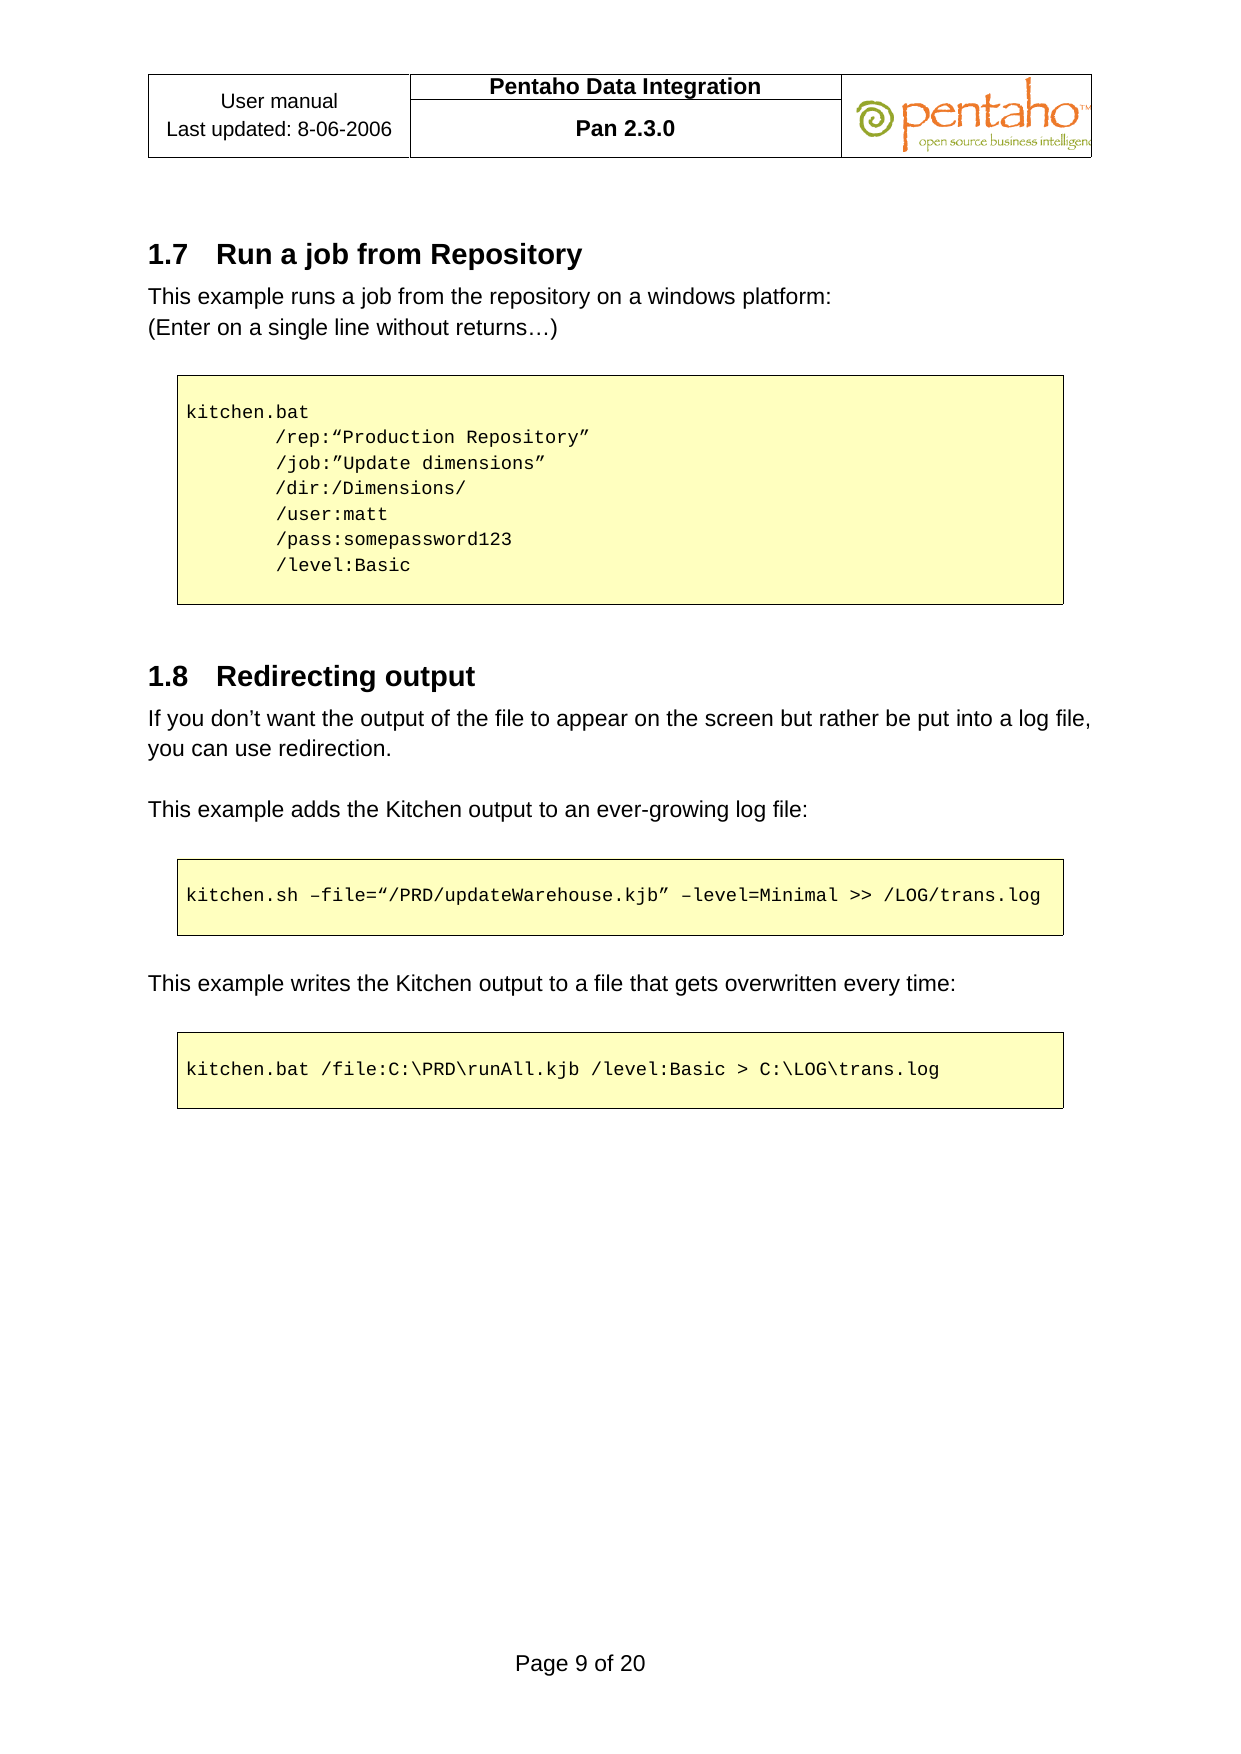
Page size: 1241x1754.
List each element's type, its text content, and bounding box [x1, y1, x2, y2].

text This example runs a job from the repository on a windows platform: [148, 283, 1092, 309]
text /pass:somepassword123 [178, 528, 1063, 551]
text /job:”Update dimensions” [178, 452, 1063, 475]
text /user:matt [178, 502, 1063, 526]
text This example writes the Kitchen output to a file that gets overwritten every time: [148, 971, 1092, 996]
text This example adds the Kitchen output to an ever-growing log file: [148, 797, 1092, 823]
text kitchen.sh –file=“/PRD/updateWarehouse.kjb” –level=Minimal >> /LOG/trans.log [178, 884, 1063, 907]
subtitle Redirecting output [148, 660, 1092, 693]
subtitle Run a job from Repository [148, 238, 1092, 271]
text If you don’t want the output of the file to appear on the screen but rather be put into a log file, you can use redirection. [148, 705, 1092, 761]
text /dir:/Dimensions/ [178, 477, 1063, 501]
text kitchen.bat /file:C:\PRD\runAll.kjb /level:Basic > C:\LOG\trans.log [178, 1057, 1063, 1081]
text /rep:“Production Repository” [178, 426, 1063, 450]
text (Enter on a single line without returns…) [148, 314, 1092, 340]
text kitchen.bat [178, 401, 1063, 424]
text /level:Basic [178, 553, 1063, 577]
